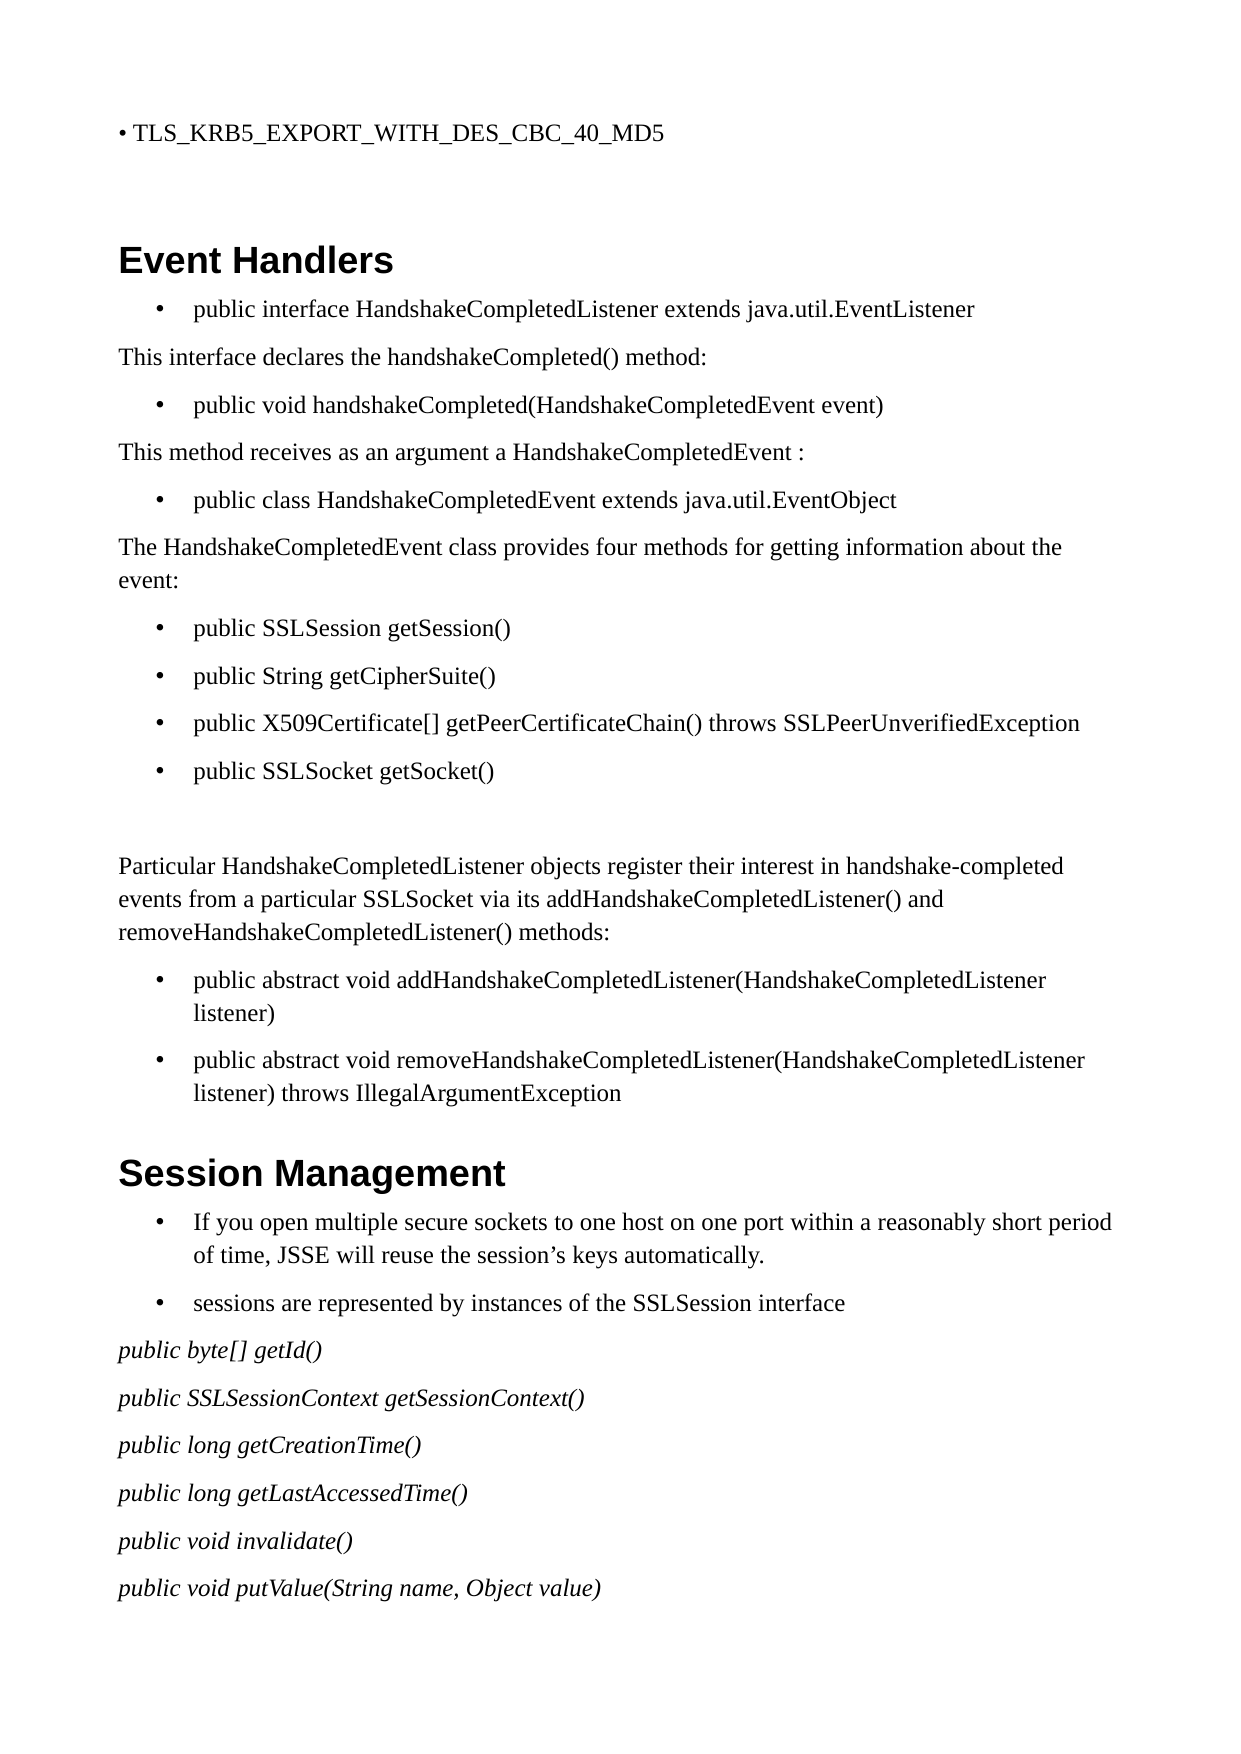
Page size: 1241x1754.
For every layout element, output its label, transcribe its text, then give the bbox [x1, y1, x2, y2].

list public X509Certificate[] getPeerCertificateChain() throws SSLPeerUnverifiedException [156, 708, 1122, 737]
list public String getCipherSuite() [156, 661, 1122, 689]
text The HandshakeCompletedEvent class provides four methods for getting information about the event: [118, 532, 1122, 594]
text public long getCreationTime() [118, 1431, 1122, 1459]
list public SSLSession getSession() [156, 613, 1122, 642]
text • TLS_KRB5_EXPORT_WITH_DES_CBC_40_MD5 [118, 118, 1122, 147]
text public void invalidate() [118, 1526, 1122, 1554]
list public class HandshakeCompletedEvent extends java.util.EventObject [156, 485, 1122, 514]
list If you open multiple secure sockets to one host on one port within a reasonably short period of time, JSSE will reuse the session’s keys automatically. [156, 1207, 1122, 1269]
text public void putValue(String name, Object value) [118, 1573, 1122, 1602]
list public void handshakeCompleted(HandshakeCompletedEvent event) [156, 390, 1122, 418]
text public long getLastAccessedTime() [118, 1478, 1122, 1507]
list public SSLSocket getSocket() [156, 756, 1122, 785]
text This method receives as an argument a HandshakeCompletedEvent : [118, 437, 1122, 466]
text public SSLSessionContext getSessionContext() [118, 1383, 1122, 1412]
subtitle Event Handlers [118, 238, 1122, 282]
list public abstract void addHandshakeCompletedListener(HandshakeCompletedListener listener) [156, 965, 1122, 1027]
list public interface HandshakeCompletedListener extends java.util.EventListener [156, 294, 1122, 323]
text This interface declares the handshakeCompleted() method: [118, 342, 1122, 371]
list sessions are represented by instances of the SSLSession interface [156, 1288, 1122, 1317]
text public byte[] getId() [118, 1335, 1122, 1364]
list public abstract void removeHandshakeCompletedListener(HandshakeCompletedListener listener) throws IllegalArgumentException [156, 1045, 1122, 1107]
text Particular HandshakeCompletedListener objects register their interest in handshake-completed events from a particular SSLSocket via its addHandshakeCompletedListener() and removeHandshakeCompletedListener() methods: [118, 851, 1122, 946]
subtitle Session Management [118, 1151, 1122, 1195]
